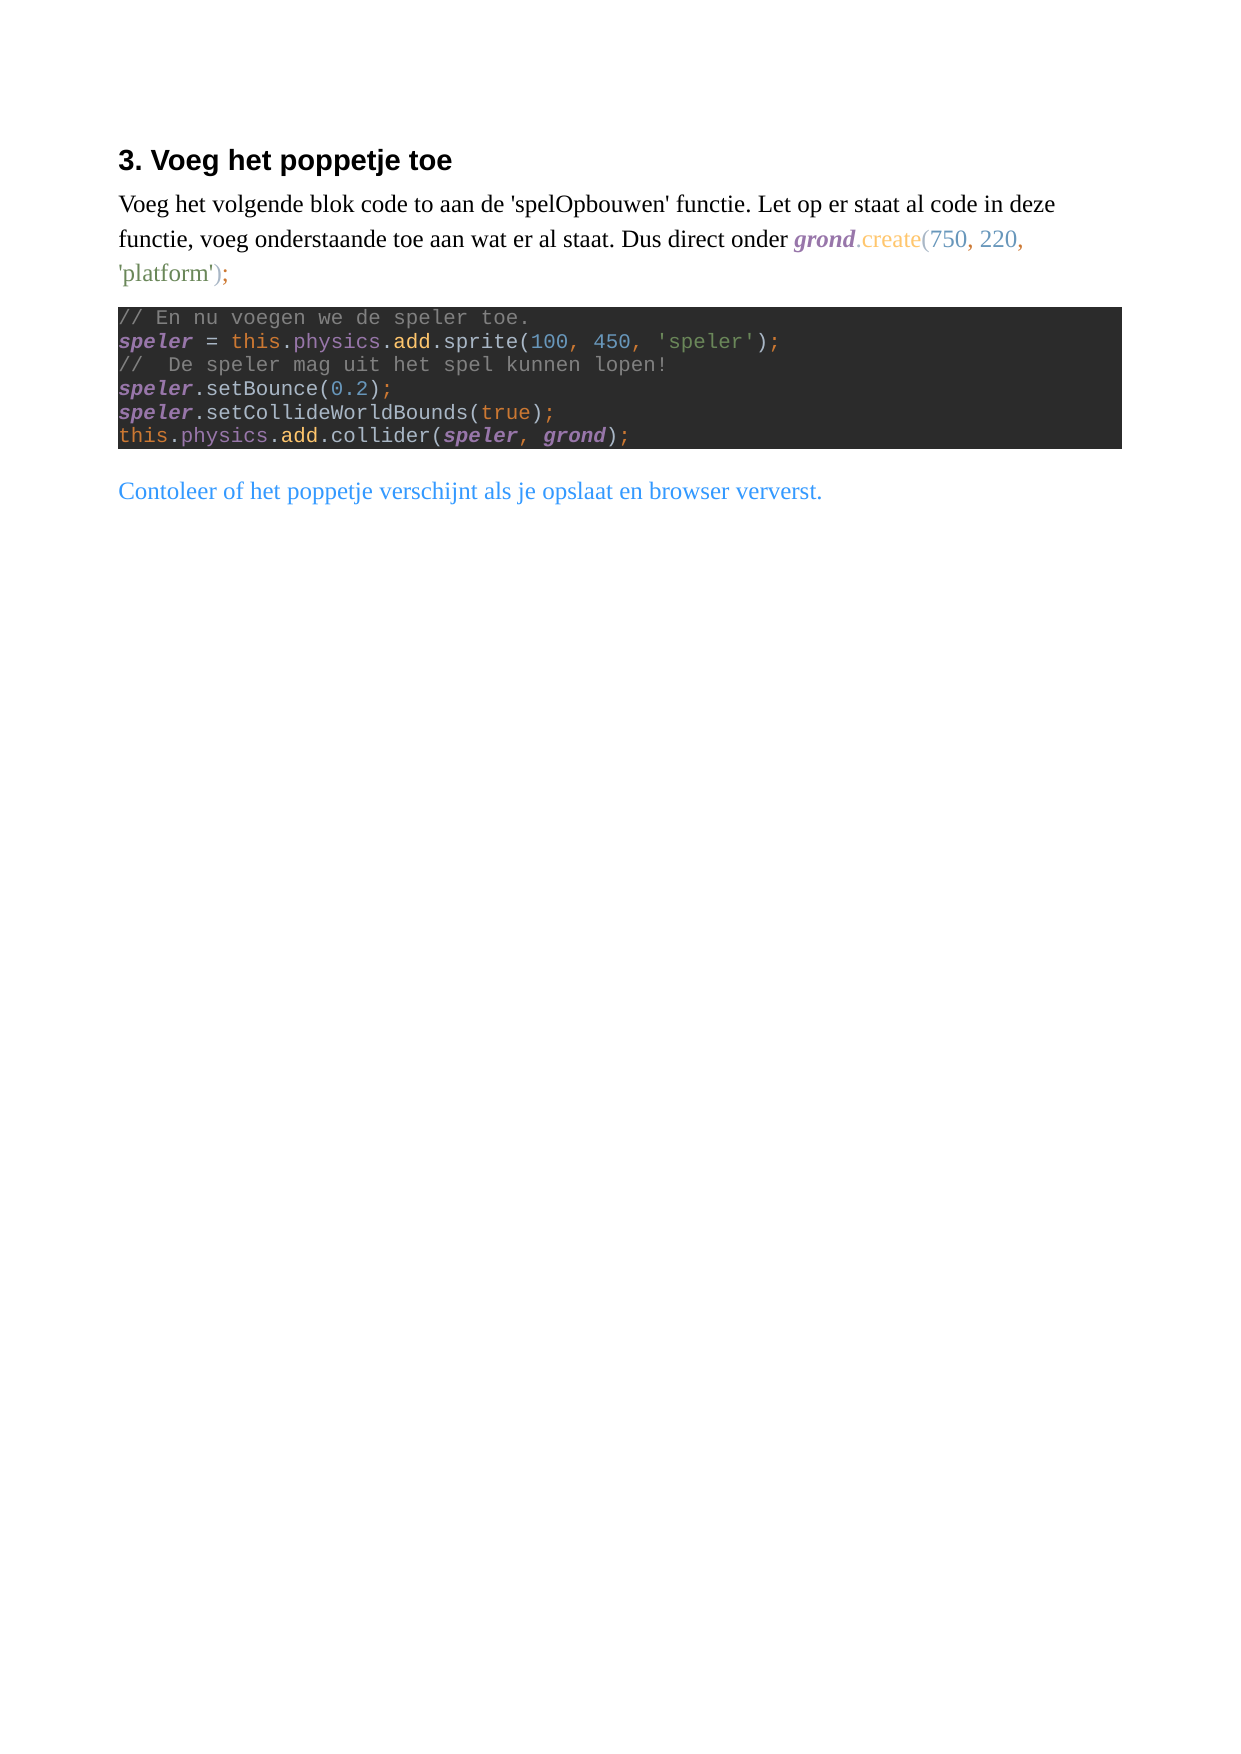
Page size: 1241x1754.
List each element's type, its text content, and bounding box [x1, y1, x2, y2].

subtitle 3. Voeg het poppetje toe [118, 143, 1122, 177]
text Contoleer of het poppetje verschijnt als je opslaat en browser ververst. [118, 476, 1122, 505]
text Voeg het volgende blok code to aan de 'spelOpbouwen' functie. Let op er staat al code in deze functie, voeg onderstaande toe aan wat er al staat. Dus direct onder grond.create(750, 220, 'platform'); [118, 189, 1122, 287]
text // En nu voegen we de speler toe. speler = this.physics.add.sprite(100, 450, 'speler'); // De speler mag uit het spel kunnen lopen! speler.setBounce(0.2); speler.setCollideWorldBounds(true); this.physics.add.collider(speler, grond); [118, 307, 1122, 449]
